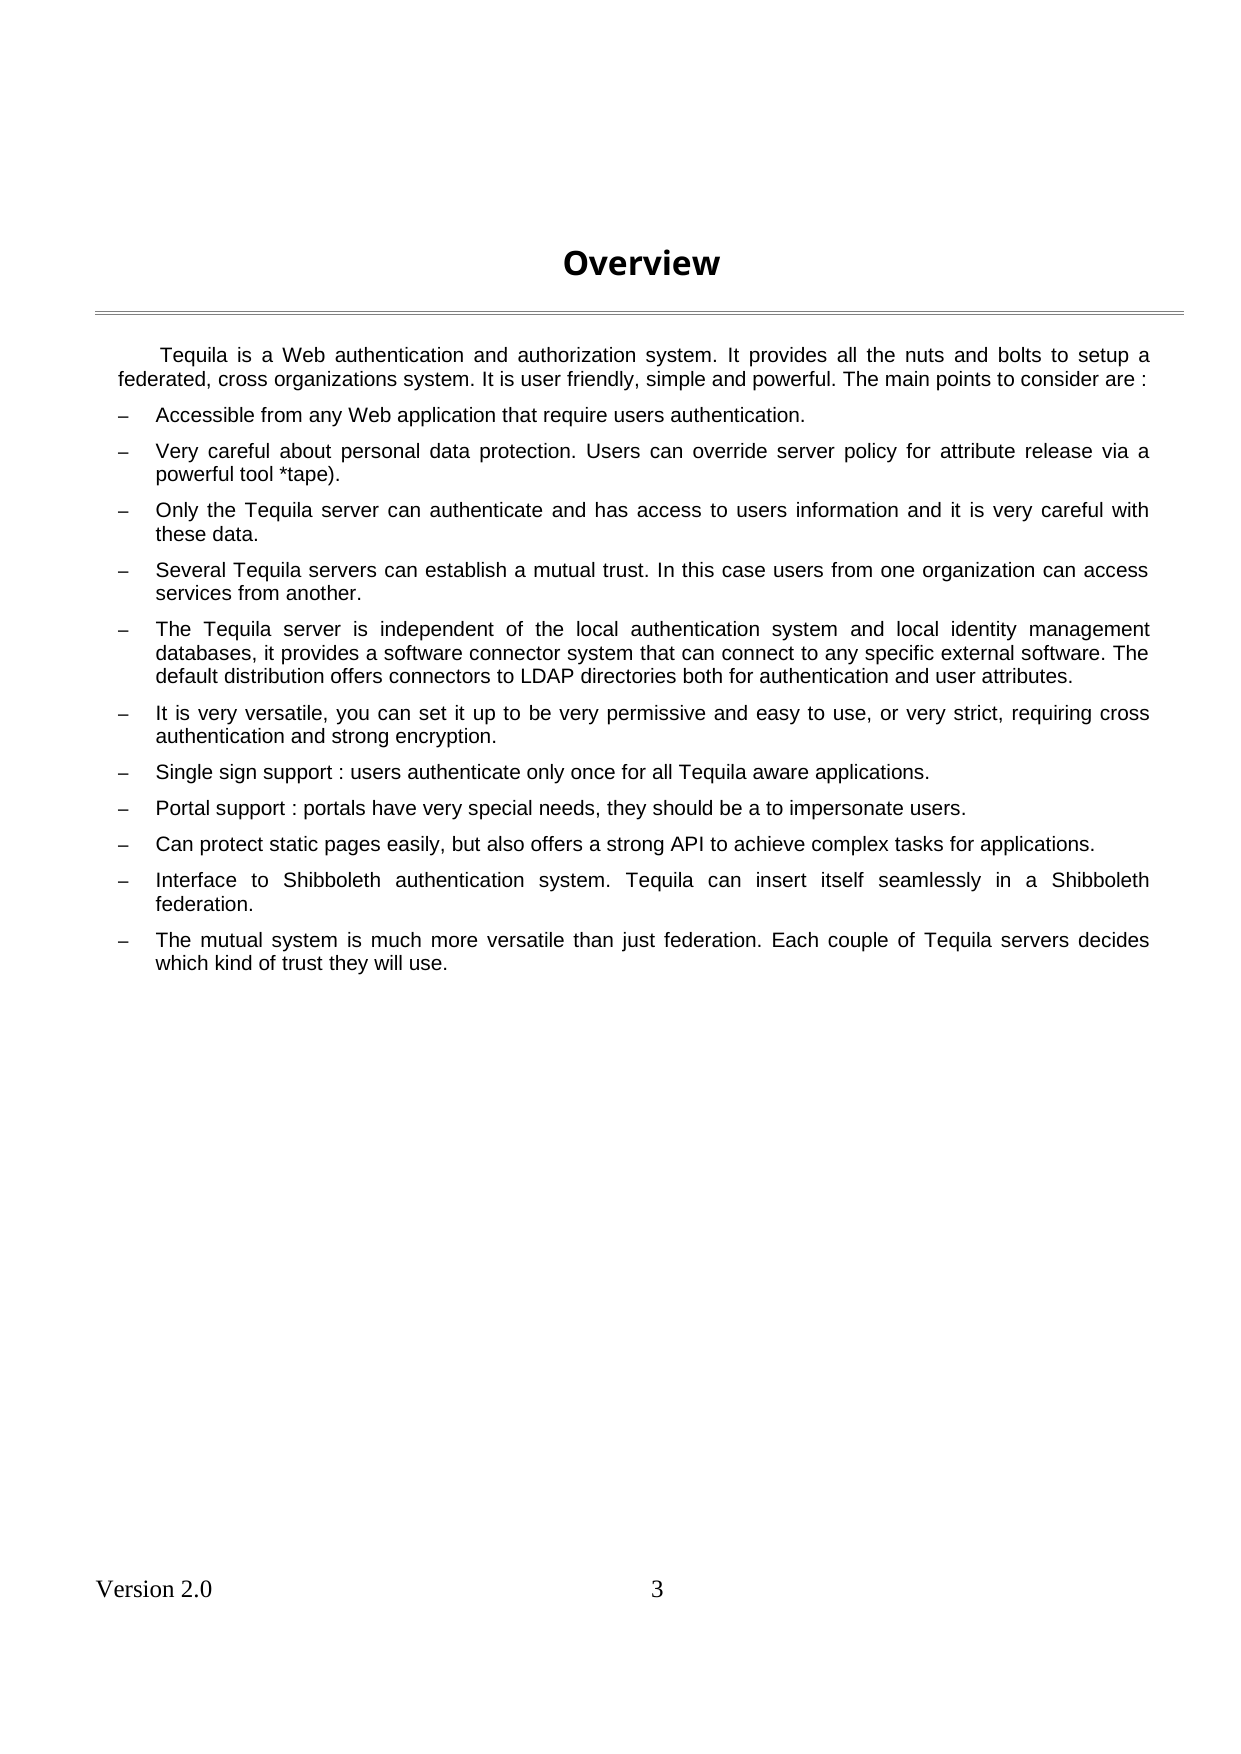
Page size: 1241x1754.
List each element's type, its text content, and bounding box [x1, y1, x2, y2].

list Can protect static pages easily, but also offers a strong API to achieve complex tasks for applications. [118, 833, 1151, 856]
list Single sign support : users authenticate only once for all Tequila aware applications. [118, 761, 1151, 784]
list Portal support : portals have very special needs, they should be a to impersonate users. [118, 797, 1151, 820]
subtitle Overview [98, 240, 1184, 286]
list The Tequila server is independent of the local authentication system and local identity management databases, it provides a software connector system that can connect to any specific external software. The default distribution offers connectors to LDAP directories both for authentication and user attributes. [118, 618, 1151, 688]
list Accessible from any Web application that require users authentication. [118, 403, 1151, 427]
list Only the Tequila server can authenticate and has access to users information and it is very careful with these data. [118, 499, 1151, 546]
list Several Tequila servers can establish a mutual trust. In this case users from one organization can access services from another. [118, 558, 1151, 605]
list Very careful about personal data protection. Users can override server policy for attribute release via a powerful tool *tape). [118, 439, 1151, 486]
list Interface to Shibboleth authentication system. Tequila can insert itself seamlessly in a Shibboleth federation. [118, 869, 1151, 916]
text Tequila is a Web authentication and authorization system. It provides all the nuts and bolts to setup a federated, cross organizations system. It is user friendly, simple and powerful. The main points to consider are : [118, 343, 1151, 391]
list The mutual system is much more versatile than just federation. Each couple of Tequila servers decides which kind of trust they will use. [118, 928, 1151, 975]
list It is very versatile, you can set it up to be very permissive and easy to use, or very strict, requiring cross authentication and strong encryption. [118, 701, 1151, 748]
